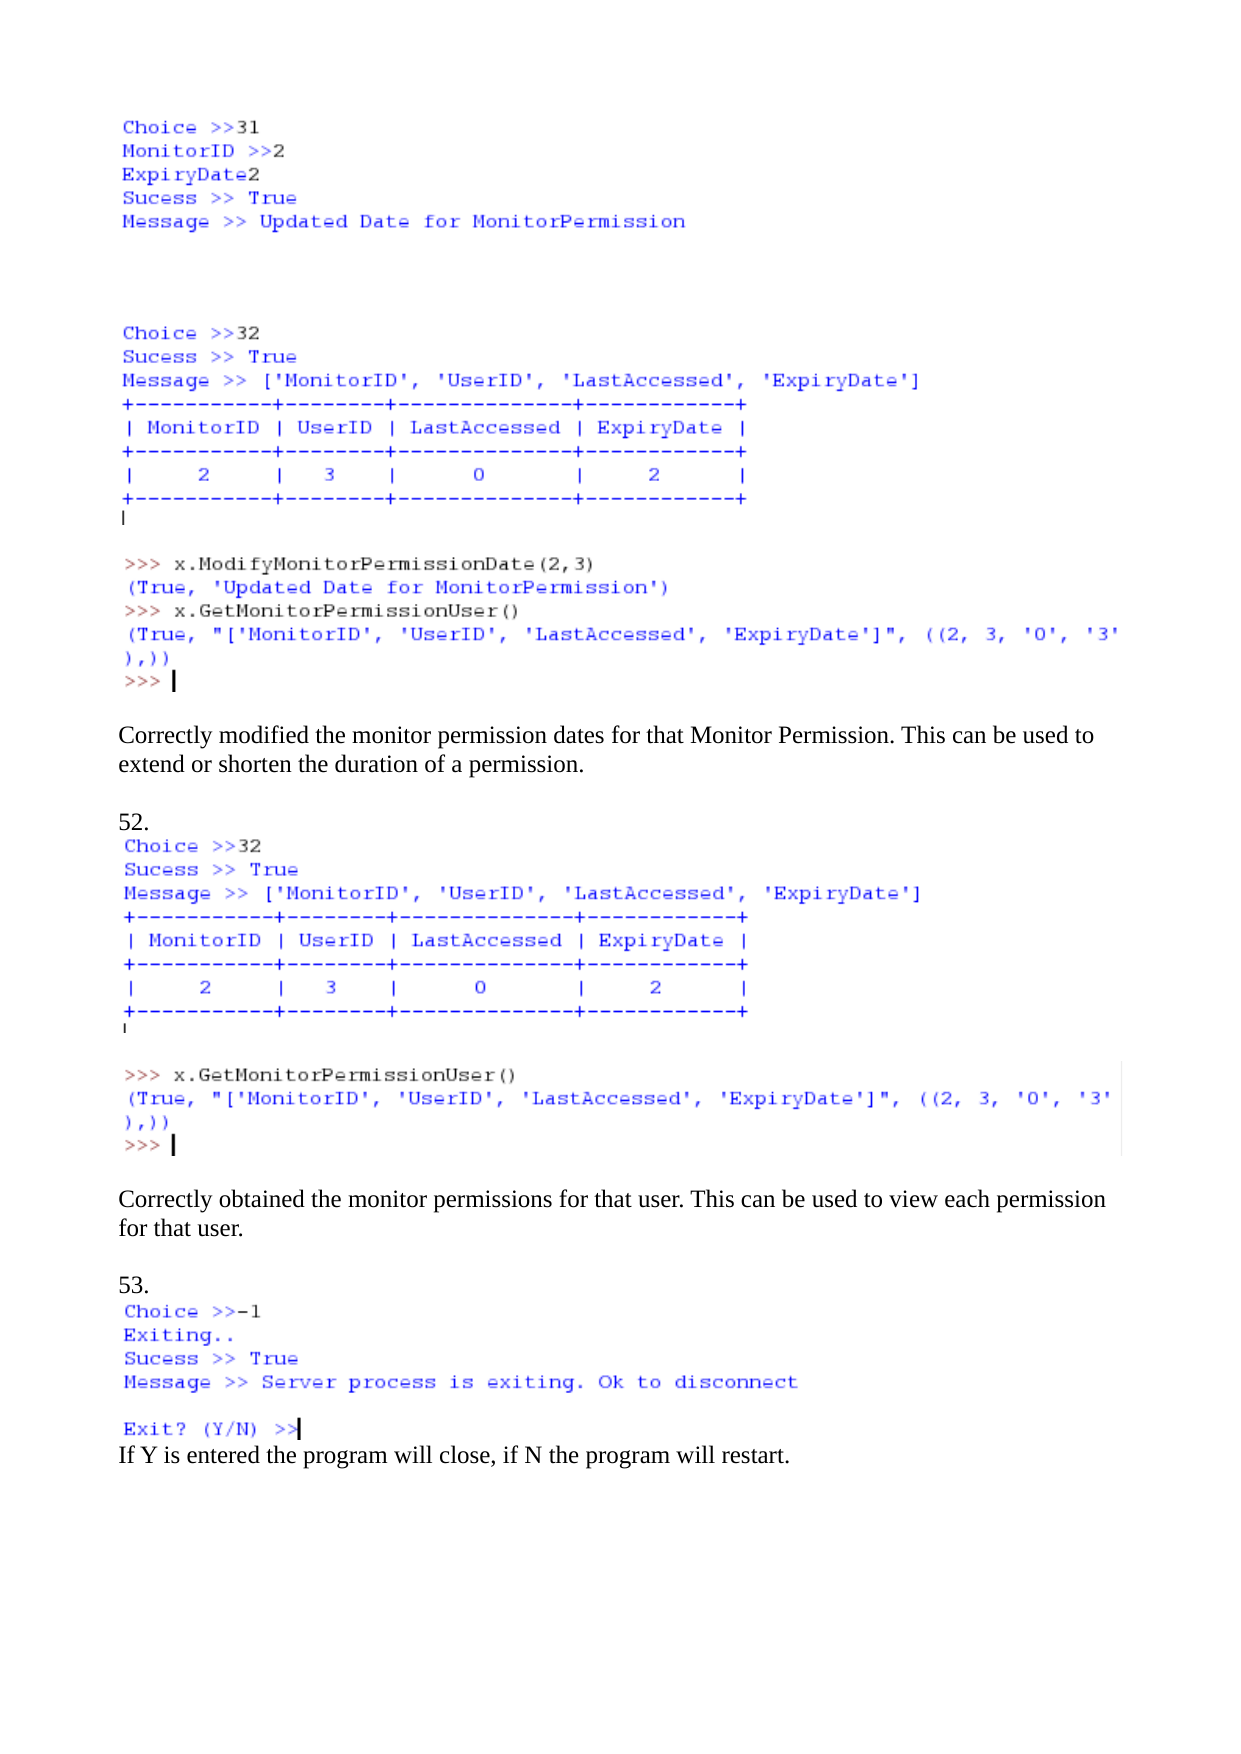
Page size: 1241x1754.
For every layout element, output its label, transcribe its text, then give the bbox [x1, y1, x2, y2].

text Correctly modified the monitor permission dates for that Monitor Permission. This can be used to extend or shorten the duration of a permission. [118, 721, 1122, 778]
text 53. [118, 1270, 1122, 1299]
picture [118, 553, 1123, 692]
text 52. [118, 807, 1122, 836]
picture [118, 1299, 812, 1440]
picture [118, 118, 706, 234]
picture [118, 320, 928, 525]
picture [118, 1061, 1123, 1156]
text Correctly obtained the monitor permissions for that user. This can be used to view each permission for that user. [118, 1184, 1122, 1242]
picture [118, 835, 931, 1033]
text If Y is entered the program will close, if N the program will restart. [118, 1299, 1122, 1468]
